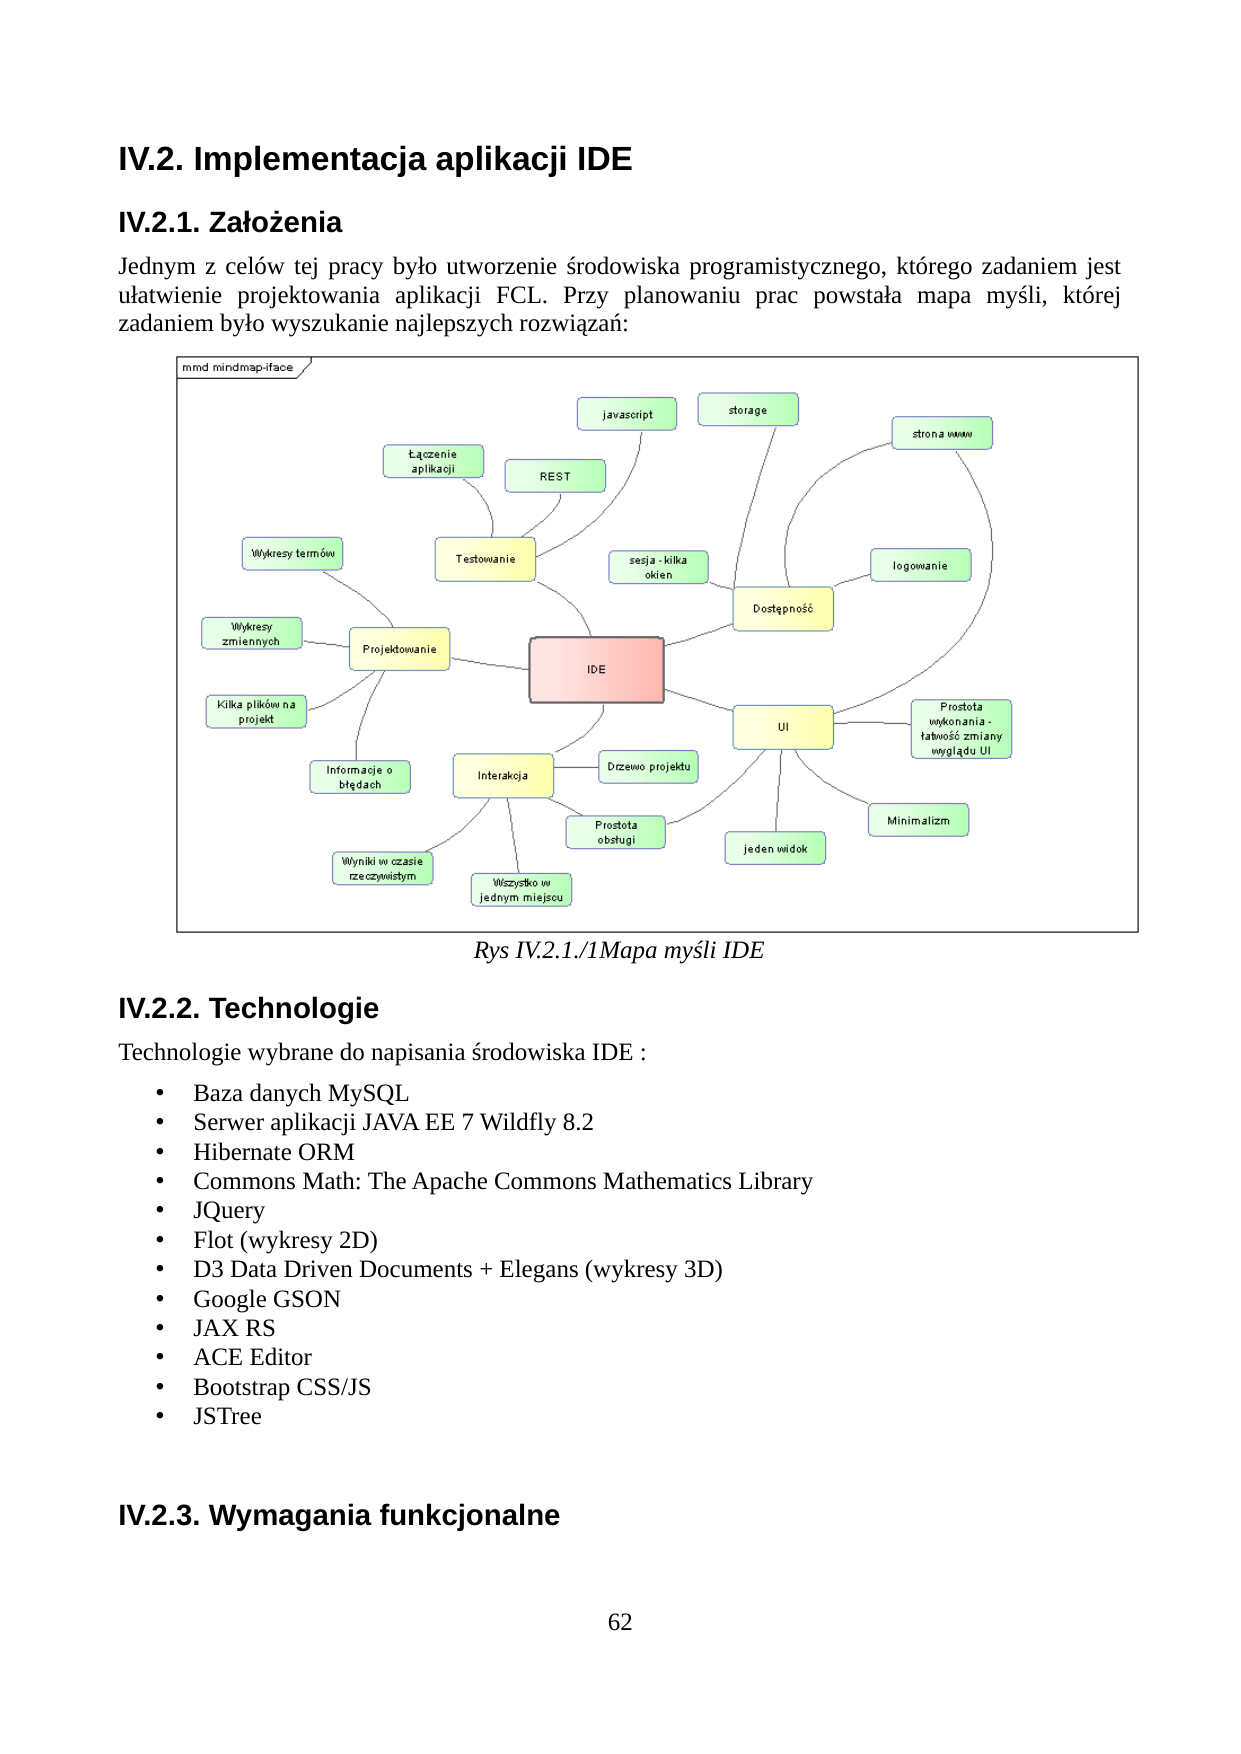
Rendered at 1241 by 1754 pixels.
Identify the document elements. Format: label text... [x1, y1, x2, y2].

list D3 Data Driven Documents + Elegans (wykresy 3D) [156, 1254, 1122, 1283]
list JSTree [156, 1401, 1122, 1430]
subtitle Implementacja aplikacji IDE [118, 139, 1122, 178]
picture [173, 353, 1141, 935]
text Jednym z celów tej pracy było utworzenie środowiska programistycznego, którego zadaniem jest ułatwienie projektowania aplikacji FCL. Przy planowaniu prac powstała mapa myśli, której zadaniem było wyszukanie najlepszych rozwiązań: [118, 251, 1122, 337]
list JQuery [156, 1196, 1122, 1224]
subtitle Wymagania funkcjonalne [118, 1498, 1122, 1532]
subtitle Technologie [118, 991, 1122, 1024]
list Commons Math: The Apache Commons Mathematics Library [156, 1166, 1122, 1195]
text Technologie wybrane do napisania środowiska IDE : [118, 1037, 1122, 1066]
list Baza danych MySQL [156, 1078, 1122, 1107]
list JAX RS [156, 1313, 1122, 1342]
subtitle Założenia [118, 205, 1122, 238]
list ACE Editor [156, 1342, 1122, 1371]
list Google GSON [156, 1284, 1122, 1312]
list Serwer aplikacji JAVA EE 7 Wildfly 8.2 [156, 1107, 1122, 1136]
text Rys IV.2.1./1Mapa myśli IDE [118, 362, 1122, 963]
list Hibernate ORM [156, 1137, 1122, 1166]
list Flot (wykresy 2D) [156, 1225, 1122, 1254]
list Bootstrap CSS/JS [156, 1372, 1122, 1401]
